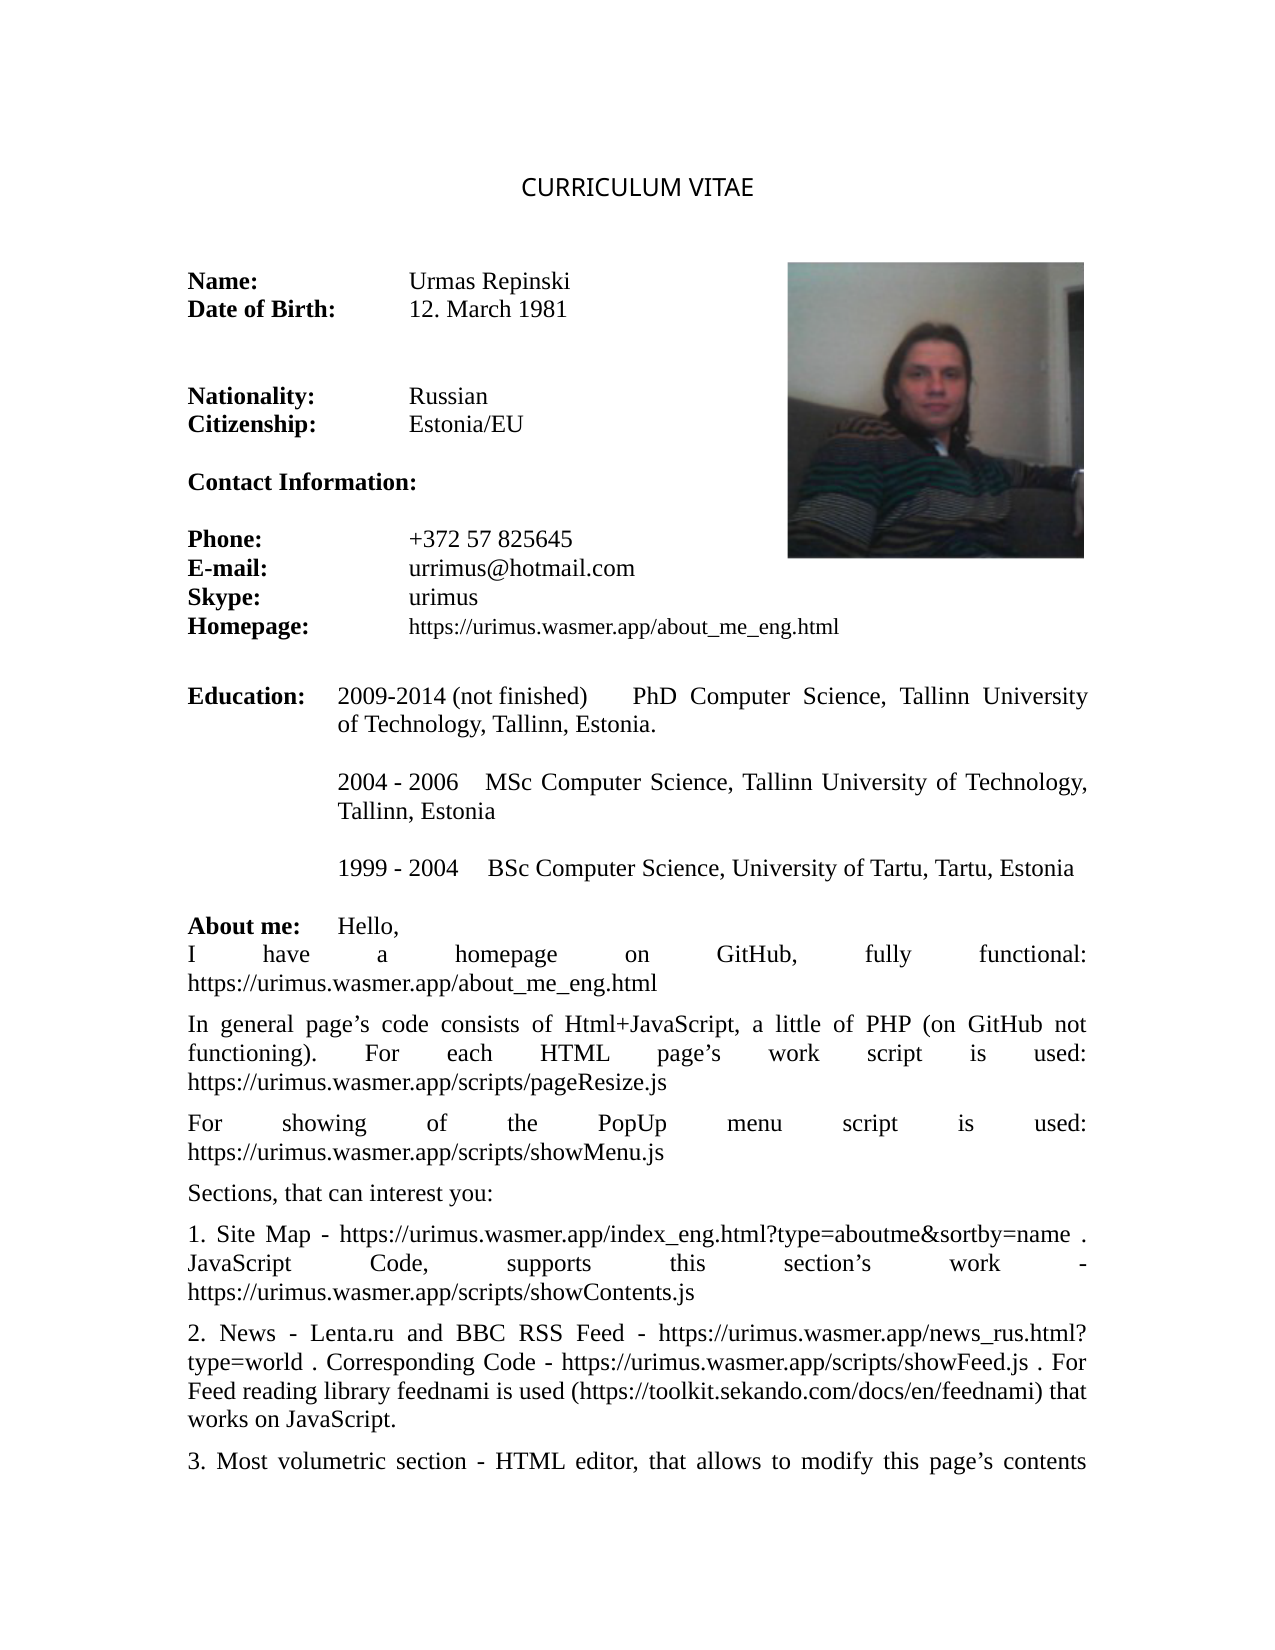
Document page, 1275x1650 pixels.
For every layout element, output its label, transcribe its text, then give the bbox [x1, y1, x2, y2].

text Citizenship: Estonia/EU [187, 409, 787, 438]
text CURRICULUM VITAE [187, 169, 1087, 203]
subtitle 1999 - 2004 BSc Computer Science, University of Tartu, Tartu, Estonia [262, 853, 1087, 882]
text I have a homepage on GitHub, fully functional: https://urimus.wasmer.app/about_me_eng.html [187, 939, 1087, 997]
text 2004 - 2006 MSc Computer Science, Tallinn University of Technology, Tallinn, Estonia [337, 767, 1088, 824]
text Homepage: https://urimus.wasmer.app/about_me_eng.html [187, 611, 1087, 639]
text Education: 2009-2014 (not finished) PhD Computer Science, Tallinn University of Technology, Tallinn, Estonia. [187, 681, 1088, 738]
text In general page’s code consists of Html+JavaScript, a little of PHP (on GitHub not functioning). For each HTML page’s work script is used: https://urimus.wasmer.app/scripts/pageResize.js [187, 1009, 1087, 1096]
text Date of Birth: 12. March 1981 [187, 294, 787, 323]
text Name: Urmas Repinski [187, 266, 787, 294]
text E-mail: urrimus@hotmail.com [187, 553, 1087, 582]
text About me: Hello, [187, 911, 1087, 939]
text Contact Information: [187, 467, 787, 496]
text For showing of the PopUp menu script is used: https://urimus.wasmer.app/scripts/showMenu.js [187, 1108, 1087, 1166]
text Phone: +372 57 825645 [187, 524, 787, 553]
text 3. Most volumetric section - HTML editor, that allows to modify this page’s contents [187, 1446, 1087, 1474]
text 2. News - Lenta.ru and BBC RSS Feed - https://urimus.wasmer.app/news_rus.html?type=world . Corresponding Code - https://urimus.wasmer.app/scripts/showFeed.js . For Feed reading library feednami is used (https://toolkit.sekando.com/docs/en/feednami) that works on JavaScript. [187, 1318, 1087, 1433]
text 1. Site Map - https://urimus.wasmer.app/index_eng.html?type=aboutme&sortby=name . JavaScript Code, supports this section’s work - https://urimus.wasmer.app/scripts/showContents.js [187, 1219, 1087, 1306]
text Nationality: Russian [187, 381, 787, 409]
text Sections, that can interest you: [187, 1178, 1087, 1207]
text Skype: urimus [187, 582, 1087, 611]
